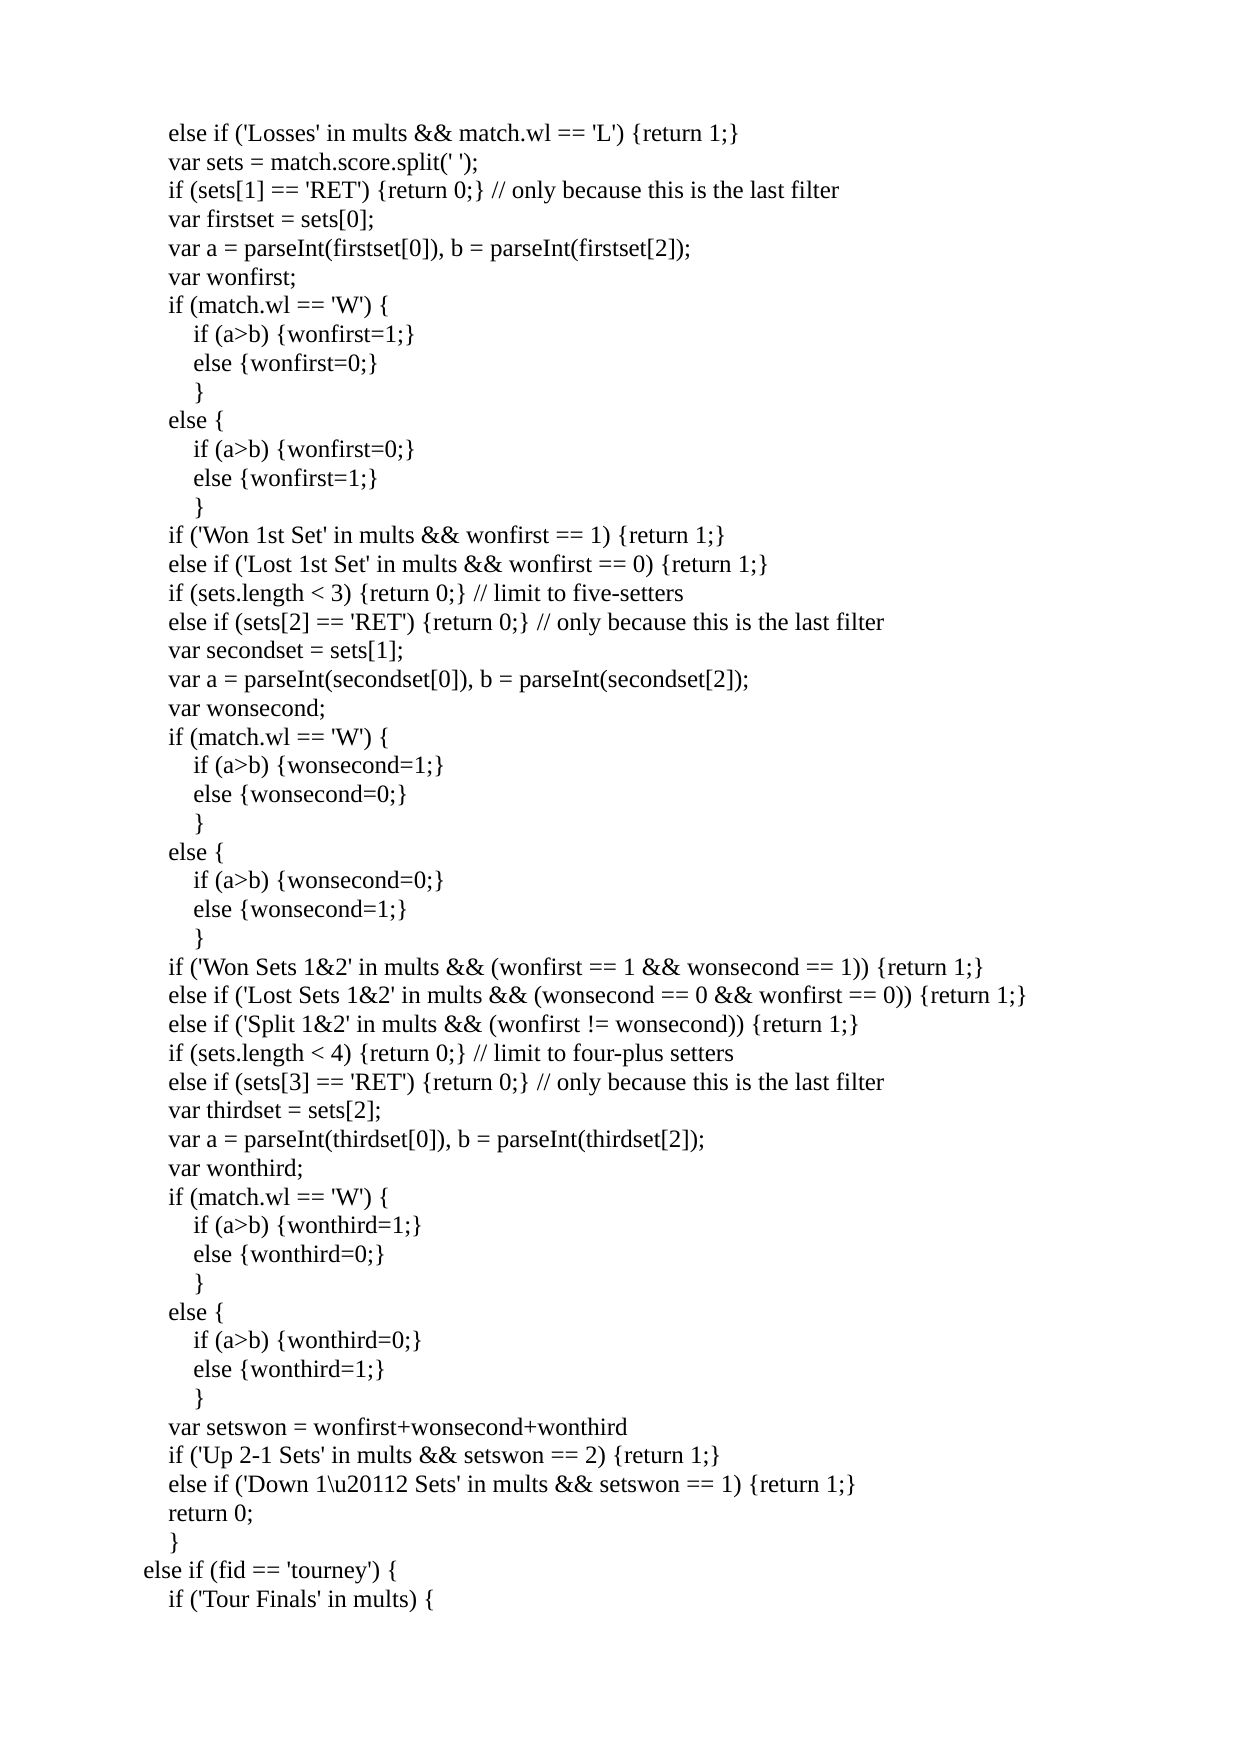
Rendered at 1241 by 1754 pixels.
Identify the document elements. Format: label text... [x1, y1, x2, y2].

text if (a>b) {wonfirst=1;} [118, 319, 1122, 348]
text else if ('Lost Sets 1&2' in mults && (wonsecond == 0 && wonfirst == 0)) {return 1;} [118, 981, 1122, 1009]
text if (match.wl == 'W') { [118, 291, 1122, 319]
text var wonfirst; [118, 262, 1122, 291]
text var thirdset = sets[2]; [118, 1096, 1122, 1124]
text else {wonfirst=0;} [118, 348, 1122, 377]
text if (a>b) {wonsecond=1;} [118, 751, 1122, 779]
text else { [118, 1297, 1122, 1326]
text else { [118, 837, 1122, 866]
text if ('Up 2-1 Sets' in mults && setswon == 2) {return 1;} [118, 1441, 1122, 1469]
text } [118, 808, 1122, 837]
text if (a>b) {wonthird=1;} [118, 1211, 1122, 1239]
text if ('Tour Finals' in mults) { [118, 1584, 1122, 1613]
text var secondset = sets[1]; [118, 636, 1122, 664]
text var sets = match.score.split(' '); [118, 147, 1122, 176]
text if (sets[1] == 'RET') {return 0;} // only because this is the last filter [118, 176, 1122, 204]
text else if ('Down 1\u20112 Sets' in mults && setswon == 1) {return 1;} [118, 1469, 1122, 1498]
text var setswon = wonfirst+wonsecond+wonthird [118, 1412, 1122, 1441]
text var wonsecond; [118, 693, 1122, 722]
text else if (sets[2] == 'RET') {return 0;} // only because this is the last filter [118, 607, 1122, 636]
text else { [118, 406, 1122, 434]
text var firstset = sets[0]; [118, 204, 1122, 233]
text if ('Won 1st Set' in mults && wonfirst == 1) {return 1;} [118, 521, 1122, 549]
text else {wonthird=1;} [118, 1354, 1122, 1383]
text if (match.wl == 'W') { [118, 1182, 1122, 1211]
text else {wonfirst=1;} [118, 463, 1122, 492]
text var wonthird; [118, 1153, 1122, 1182]
text else {wonsecond=0;} [118, 779, 1122, 808]
text else if ('Losses' in mults && match.wl == 'L') {return 1;} [118, 118, 1122, 147]
text else {wonsecond=1;} [118, 894, 1122, 923]
text else if (sets[3] == 'RET') {return 0;} // only because this is the last filter [118, 1067, 1122, 1096]
text if (a>b) {wonsecond=0;} [118, 866, 1122, 894]
text if ('Won Sets 1&2' in mults && (wonfirst == 1 && wonsecond == 1)) {return 1;} [118, 952, 1122, 981]
text if (a>b) {wonfirst=0;} [118, 434, 1122, 463]
text var a = parseInt(thirdset[0]), b = parseInt(thirdset[2]); [118, 1124, 1122, 1153]
text else if ('Lost 1st Set' in mults && wonfirst == 0) {return 1;} [118, 549, 1122, 578]
text else if ('Split 1&2' in mults && (wonfirst != wonsecond)) {return 1;} [118, 1009, 1122, 1038]
text if (a>b) {wonthird=0;} [118, 1326, 1122, 1354]
text } [118, 1383, 1122, 1412]
text } [118, 377, 1122, 406]
text else {wonthird=0;} [118, 1239, 1122, 1268]
text else if (fid == 'tourney') { [118, 1556, 1122, 1584]
text } [118, 1268, 1122, 1297]
text } [118, 923, 1122, 952]
text if (sets.length < 4) {return 0;} // limit to four-plus setters [118, 1038, 1122, 1067]
text if (match.wl == 'W') { [118, 722, 1122, 751]
text return 0; [118, 1498, 1122, 1527]
text if (sets.length < 3) {return 0;} // limit to five-setters [118, 578, 1122, 607]
text } [118, 492, 1122, 521]
text var a = parseInt(firstset[0]), b = parseInt(firstset[2]); [118, 233, 1122, 262]
text var a = parseInt(secondset[0]), b = parseInt(secondset[2]); [118, 664, 1122, 693]
text } [118, 1527, 1122, 1556]
